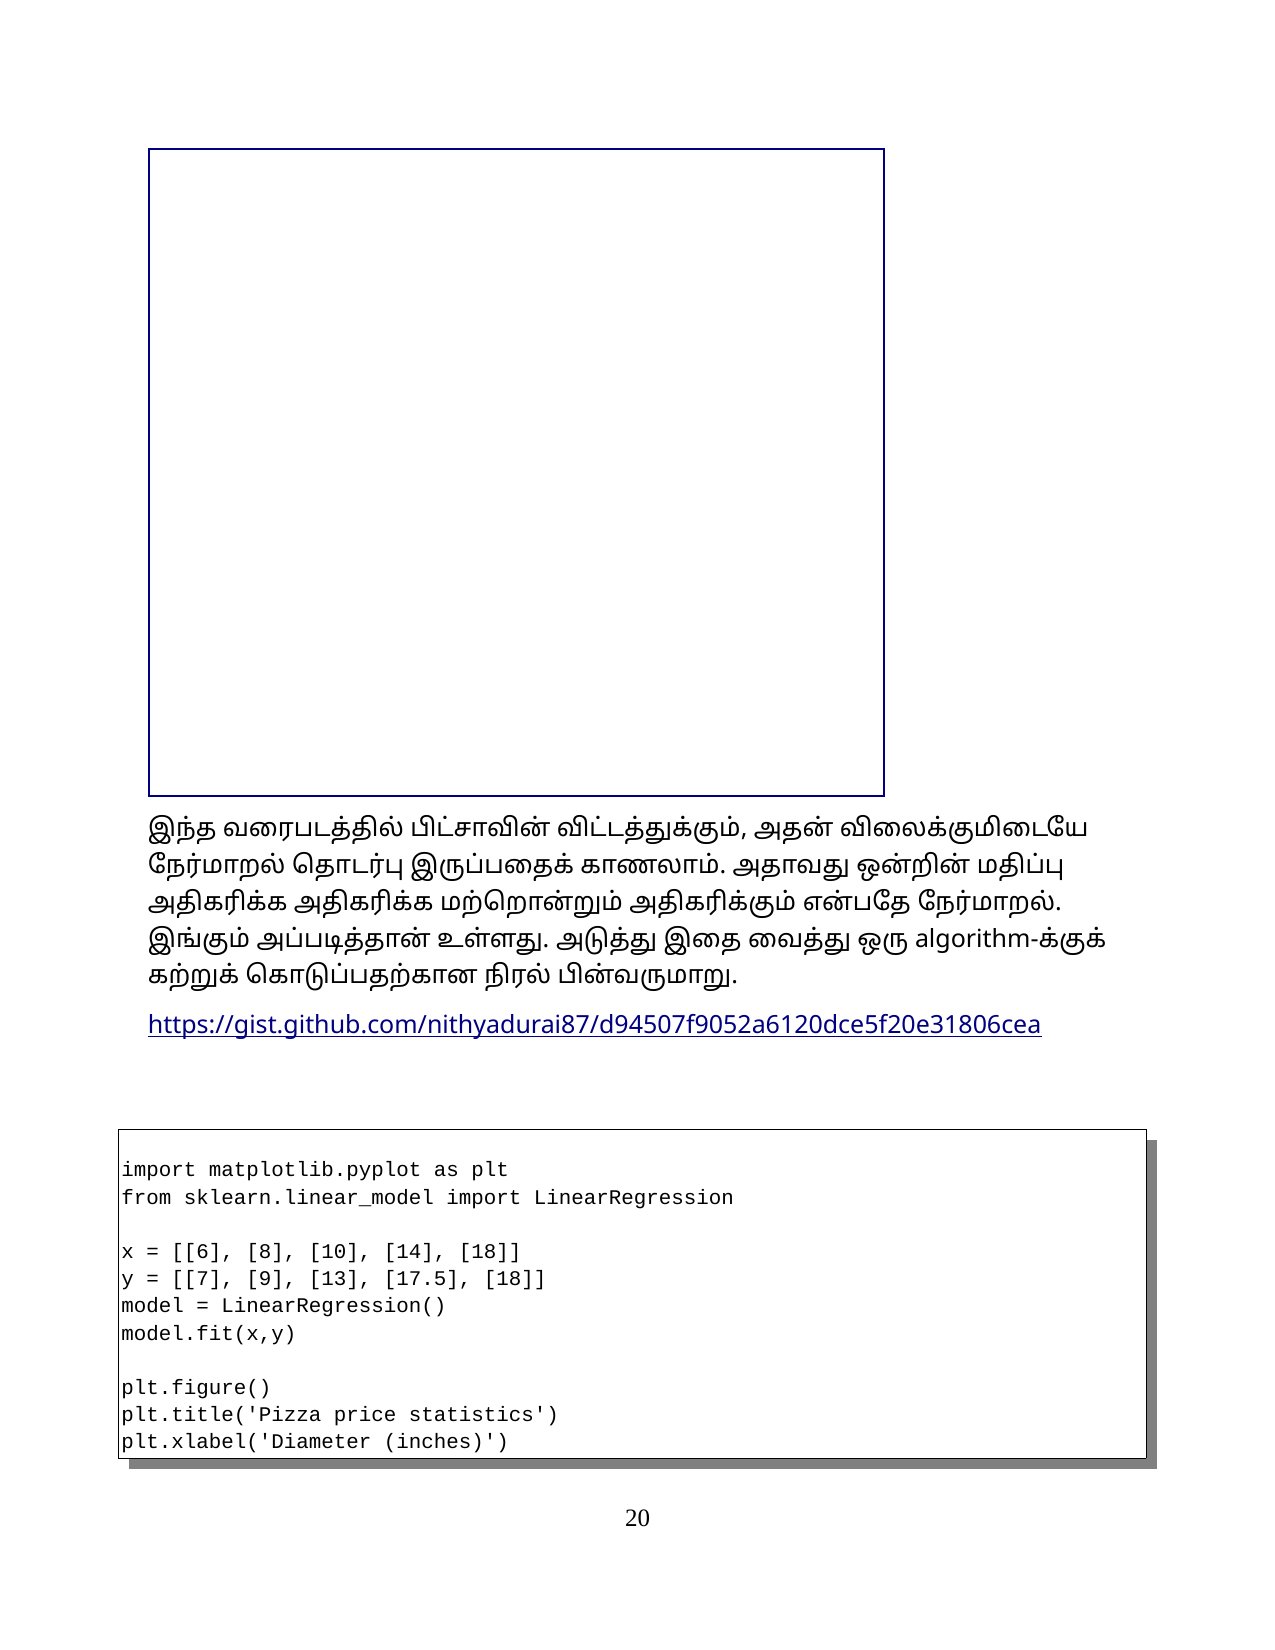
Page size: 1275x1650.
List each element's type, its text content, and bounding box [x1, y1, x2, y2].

text plt.xlabel('Diameter (inches)') [119, 1428, 1146, 1458]
text https://gist.github.com/nithyadurai87/d94507f9052a6120dce5f20e31806cea [118, 977, 1157, 1041]
text plt.figure() [119, 1374, 1146, 1401]
text x = [[6], [8], [10], [14], [18]] [119, 1238, 1146, 1265]
text plt.title('Pizza price statistics') [119, 1401, 1146, 1428]
text இந்த வரைபடத்தில் பிட்சாவின் விட்டத்துக்கும், அதன் விலைக்குமிடையே நேர்மாறல் தொடர்பு இருப்பதைக் காணலாம். அதாவது ஒன்றின் மதிப்பு அதிகரிக்க அதிகரிக்க மற்றொன்றும் அதிகரிக்கும் என்பதே நேர்மாறல். இங்கும் அப்படித்தான் உள்ளது. அடுத்து இதை வைத்து ஒரு algorithm-க்குக் கற்றுக் கொடுப்பதற்கான நிரல் பின்வருமாறு. [118, 780, 1157, 977]
text y = [[7], [9], [13], [17.5], [18]] [119, 1265, 1146, 1292]
text import matplotlib.pyplot as plt [119, 1156, 1146, 1183]
text model.fit(x,y) [119, 1319, 1146, 1346]
text from sklearn.linear_model import LinearRegression [119, 1184, 1146, 1210]
text model = LinearRegression() [119, 1292, 1146, 1319]
